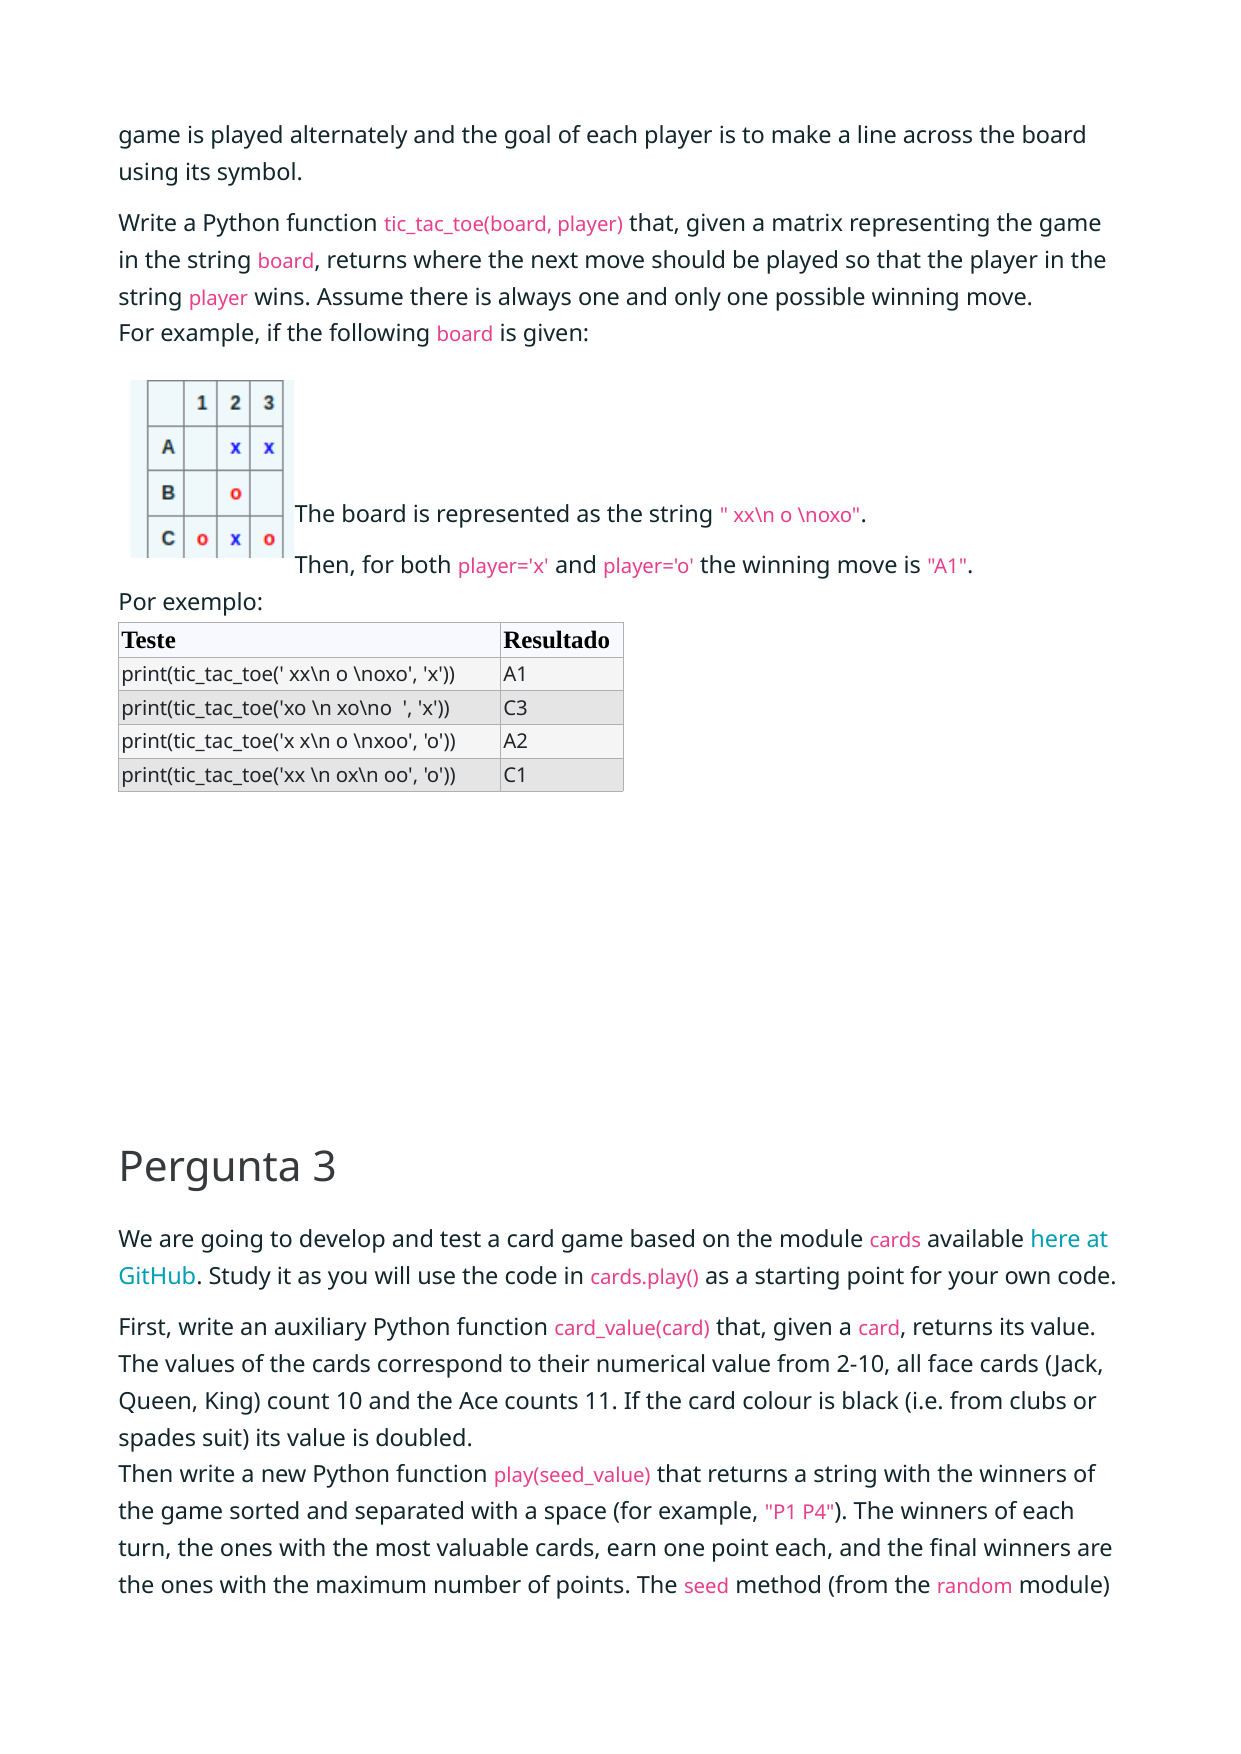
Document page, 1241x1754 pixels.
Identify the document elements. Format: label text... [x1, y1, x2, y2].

text We are going to develop and test a card game based on the module cards available here at GitHub. Study it as you will use the code in cards.play() as a starting point for your own code. [118, 1223, 1122, 1291]
picture [130, 380, 295, 558]
text The board is represented as the string " xx\n o \noxo". [295, 497, 1122, 529]
table_cell C3 [501, 691, 623, 724]
table_cell print(tic_tac_toe('xx \n ox\n oo', 'o')) [119, 759, 500, 791]
text For example, if the following board is given: [118, 317, 1122, 348]
table_header Teste [119, 623, 500, 657]
text game is played alternately and the goal of each player is to make a line across the board using its symbol. [118, 118, 1122, 187]
text Then write a new Python function play(seed_value) that returns a string with the winners of the game sorted and separated with a space (for example, "P1 P4"). The winners of each turn, the ones with the most valuable cards, earn one point each, and the final winners are the ones with the maximum number of points. The seed method (from the random module) [118, 1458, 1122, 1600]
text Pergunta 3 [118, 1136, 1122, 1194]
table_cell A2 [501, 725, 623, 758]
table_cell print(tic_tac_toe(' xx\n o \noxo', 'x')) [119, 658, 500, 690]
text First, write an auxiliary Python function card_value(card) that, given a card, returns its value. The values of the cards correspond to their numerical value from 2-10, all face cards (Jack, Queen, King) count 10 and the Ace counts 11. If the card colour is black (i.e. from clubs or spades suit) its value is doubled. [118, 1311, 1122, 1453]
text Por exemplo: [118, 585, 1122, 617]
table_cell A1 [501, 658, 623, 690]
table_header Resultado [501, 623, 623, 657]
text Then, for both player='x' and player='o' the winning move is "A1". [118, 548, 1122, 580]
text Write a Python function tic_tac_toe(board, player) that, given a matrix representing the game in the string board, returns where the next move should be played so that the player in the string player wins. Assume there is always one and only one possible winning move. [118, 206, 1122, 312]
table_cell print(tic_tac_toe('x x\n o \nxoo', 'o')) [119, 725, 500, 758]
table_cell print(tic_tac_toe('xo \n xo\no ', 'x')) [119, 691, 500, 724]
table_cell C1 [501, 759, 623, 791]
